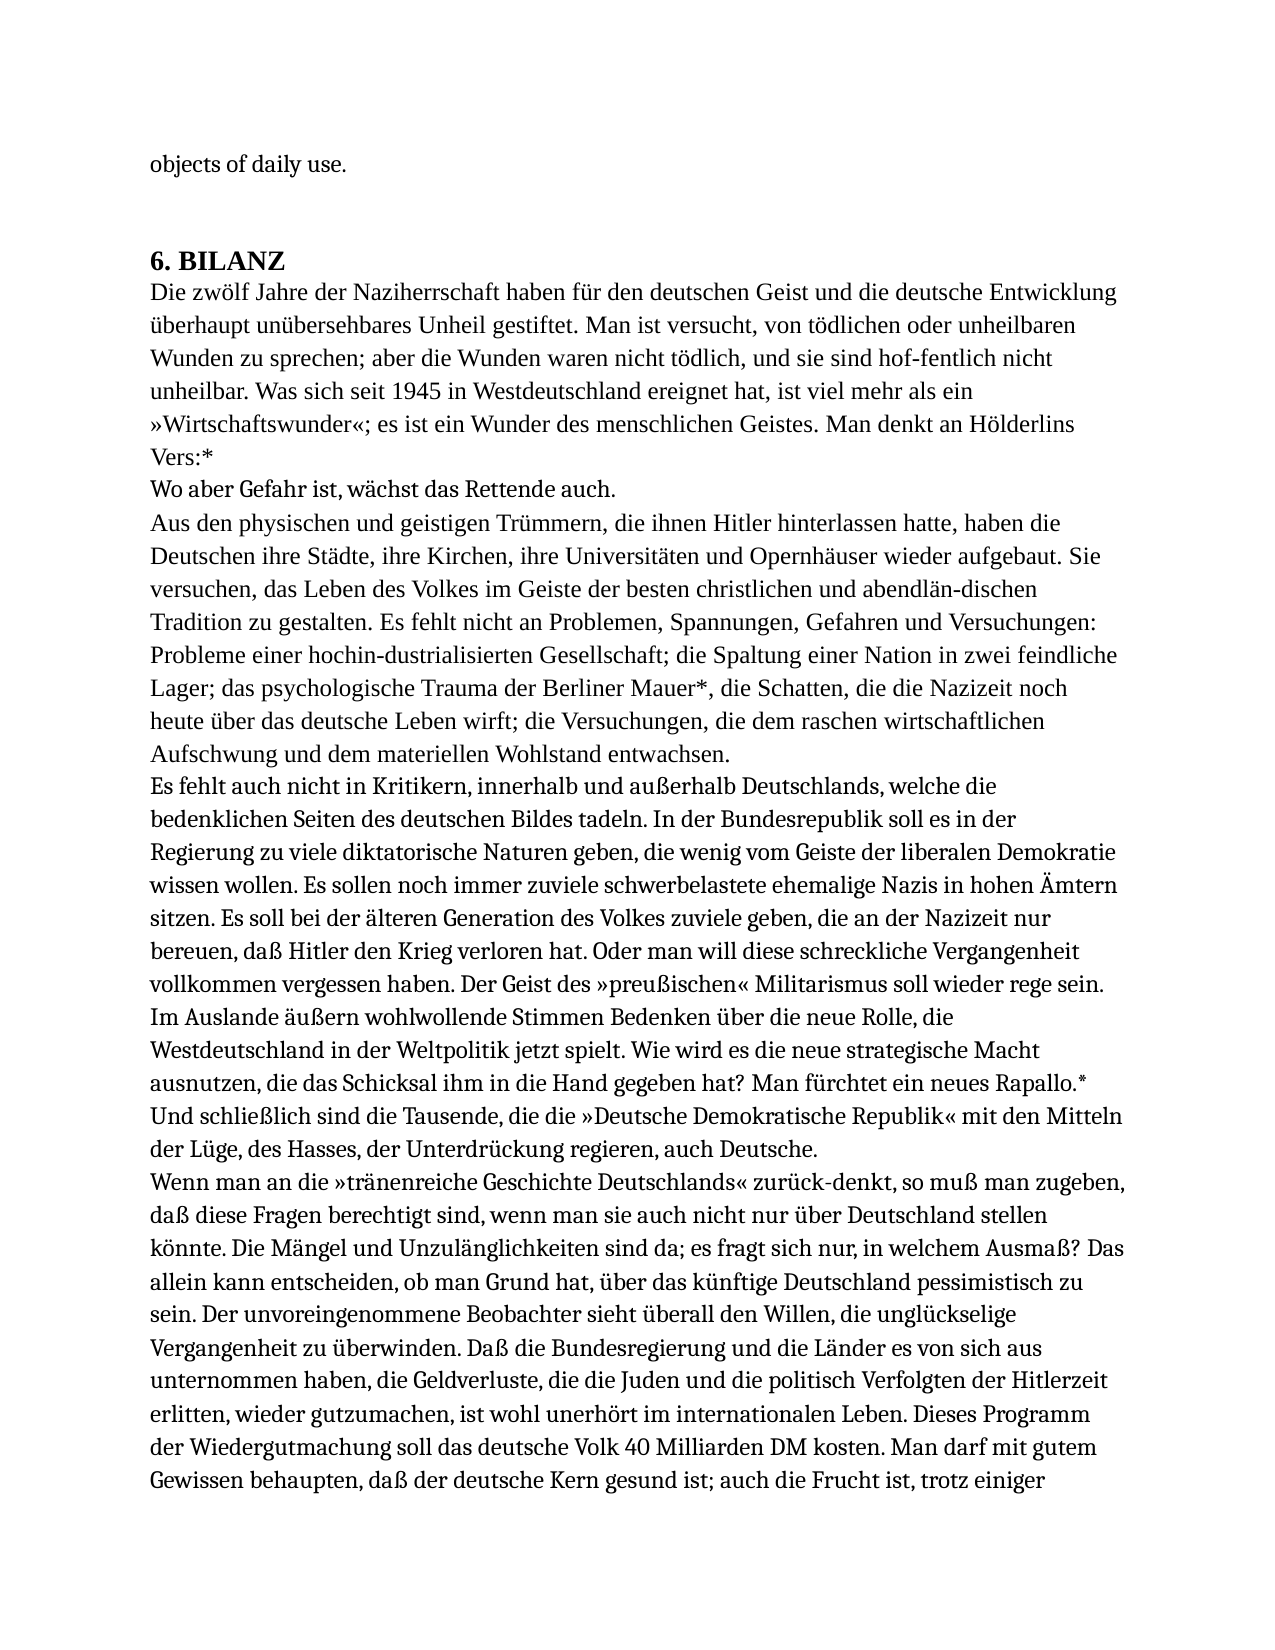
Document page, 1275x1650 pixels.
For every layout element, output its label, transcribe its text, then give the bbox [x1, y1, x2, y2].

text What Germany has achieved in music is generally known; only the expert knows that German literature, from the anonymous author of the Nibelungenlied to Thomas Mann, may take its place beside French, English and Italian. German architecture too, from Romanesque to the New Factualism, exhibits numerous monuments of ecclesiastical and secular masterpieces in every style. A leading position is also due to Germany in the field of handicrafts. German furniture, German china, German glass, German tableware, carpets and textiles can commit pete with the finest in the world. The famous Bauhaus, which Walter Gropius founded in 1919 and which was dissolved by the Nazis, was re-established in Berlin in 1946. In Ulm the Institute for Design originated, continuing the basic ideas of the Bauhaus. Its goal is to give artistic form even to objects of daily use. [347, 150, 1125, 179]
text Wenn man an die »tränenreiche Geschichte Deutschlands« zurück-denkt, so muß man zugeben, daß diese Fragen berechtigt sind, wenn man sie auch nicht nur über Deutschland stellen könnte. Die Mängel und Unzulänglichkeiten sind da; es fragt sich nur, in welchem Ausmaß? Das allein kann entscheiden, ob man Grund hat, über das künftige Deutschland pessimistisch zu sein. Der unvoreingenommene Beobachter sieht überall den Willen, die unglückselige Vergangenheit zu überwinden. Daß die Bundesregierung und die Länder es von sich aus unternommen haben, die Geldverluste, die die Juden und die politisch Verfolgten der Hitlerzeit erlitten, wieder gutzumachen, ist wohl unerhört im internationalen Leben. Dieses Programm der Wiedergutmachung soll das deutsche Volk 40 Milliarden DM kosten. Man darf mit gutem Gewissen behaupten, daß der deutsche Kern gesund ist; auch die Frucht ist, trotz einiger morscher Stellen, gesund. Es gibt in Deutschland weniger Nihilismus als in anderen demokratischen Ländern. Weder bei der älteren noch bei der jüngeren Generation der Künstler und Denker mangelt es an Verantwortungsgefühl oder an humanitärem Geist. Man ist sich der Krise unserer Zeit wohl bewußt, aber dieses Bewußtsein hat eher positivi als negativ auf die Psyche des Volkes gewirkt. Wie die abendländische Kultur überhaupt, steht auch die deutsche unter dem Einfluß verschiedener geistiger Richtungen: des Christentums, des Marxismus, des liberalen Humanismus, der fortschreitenden »Amerikanisierung« des Lebens. Was für eine Synthese der deutsche Geist aus diesen Elementen herstellen wird, kann nur die Zukunft lehren. [150, 1263, 1125, 1494]
text Die zwölf Jahre der Naziherrschaft haben für den deutschen Geist und die deutsche Entwicklung überhaupt unübersehbares Unheil gestiftet. Man ist versucht, von tödlichen oder unheilbaren Wunden zu sprechen; aber die Wunden waren nicht tödlich, und sie sind hof-fentlich nicht unheilbar. Was sich seit 1945 in Westdeutschland ereignet hat, ist viel mehr als ein »Wirtschaftswunder«; es ist ein Wunder des menschlichen Geistes. Man denkt an Hölderlins Vers:* [150, 277, 1125, 471]
text Wenn man an die »tränenreiche Geschichte Deutschlands« zurück-denkt, so muß man zugeben, daß diese Fragen berechtigt sind, wenn man sie auch nicht nur über Deutschland stellen könnte. Die Mängel und Unzulänglichkeiten sind da; es fragt sich nur, in welchem Ausmaß? Das allein kann entscheiden, ob man Grund hat, über das künftige Deutschland pessimistisch zu sein. Der unvoreingenommene Beobachter sieht überall den Willen, die unglückselige Vergangenheit zu überwinden. Daß die Bundesregierung und die Länder es von sich aus unternommen haben, die Geldverluste, die die Juden und die politisch Verfolgten der Hitlerzeit erlitten, wieder gutzumachen, ist wohl unerhört im internationalen Leben. Dieses Programm der Wiedergutmachung soll das deutsche Volk 40 Milliarden DM kosten. Man darf mit gutem Gewissen behaupten, daß der deutsche Kern gesund ist; auch die Frucht ist, trotz einiger morscher Stellen, gesund. Es gibt in Deutschland weniger Nihilismus als in anderen demokratischen Ländern. Weder bei der älteren noch bei der jüngeren Generation der Künstler und Denker mangelt es an Verantwortungsgefühl oder an humanitärem Geist. Man ist sich der Krise unserer Zeit wohl bewußt, aber dieses Bewußtsein hat eher positivi als negativ auf die Psyche des Volkes gewirkt. Wie die abendländische Kultur überhaupt, steht auch die deutsche unter dem Einfluß verschiedener geistiger Richtungen: des Christentums, des Marxismus, des liberalen Humanismus, der fortschreitenden »Amerikanisierung« des Lebens. Was für eine Synthese der deutsche Geist aus diesen Elementen herstellen wird, kann nur die Zukunft lehren. [150, 1197, 1125, 1234]
text Aus den physischen und geistigen Trümmern, die ihnen Hitler hinterlassen hatte, haben die Deutschen ihre Städte, ihre Kirchen, ihre Universitäten und Opernhäuser wieder aufgebaut. Sie versuchen, das Leben des Volkes im Geiste der besten christlichen und abendlän-dischen Tradition zu gestalten. Es fehlt nicht an Problemen, Spannungen, Gefahren und Versuchungen: Probleme einer hochin-dustrialisierten Gesellschaft; die Spaltung einer Nation in zwei feindliche Lager; das psychologische Trauma der Berliner Mauer*, die Schatten, die die Nazizeit noch heute über das deutsche Leben wirft; die Versuchungen, die dem raschen wirtschaftlichen Aufschwung und dem materiellen Wohlstand entwachsen. [150, 508, 1125, 768]
subtitle 6. BILANZ [150, 243, 1125, 277]
text Wo aber Gefahr ist, wächst das Rettende auch. [616, 475, 1125, 504]
text Es fehlt auch nicht in Kritikern, innerhalb und außerhalb Deutschlands, welche die bedenklichen Seiten des deutschen Bildes tadeln. In der Bundesrepublik soll es in der Regierung zu viele diktatorische Naturen geben, die wenig vom Geiste der liberalen Demokratie wissen wollen. Es sollen noch immer zuviele schwerbelastete ehemalige Nazis in hohen Ämtern sitzen. Es soll bei der älteren Generation des Volkes zuviele geben, die an der Nazizeit nur bereuen, daß Hitler den Krieg verloren hat. Oder man will diese schreckliche Vergangenheit vollkommen vergessen haben. Der Geist des »preußischen« Militarismus soll wieder rege sein. Im Auslande äußern wohlwollende Stimmen Bedenken über die neue Rolle, die Westdeutschland in der Weltpolitik jetzt spielt. Wie wird es die neue strategische Macht ausnutzen, die das Schicksal ihm in die Hand gegeben hat? Man fürchtet ein neues Rapallo.* Und schließlich sind die Tausende, die die »Deutsche Demokratische Republik« mit den Mitteln der Lüge, des Hasses, der Unterdrückung regieren, auch Deutsche. [150, 772, 1125, 1164]
